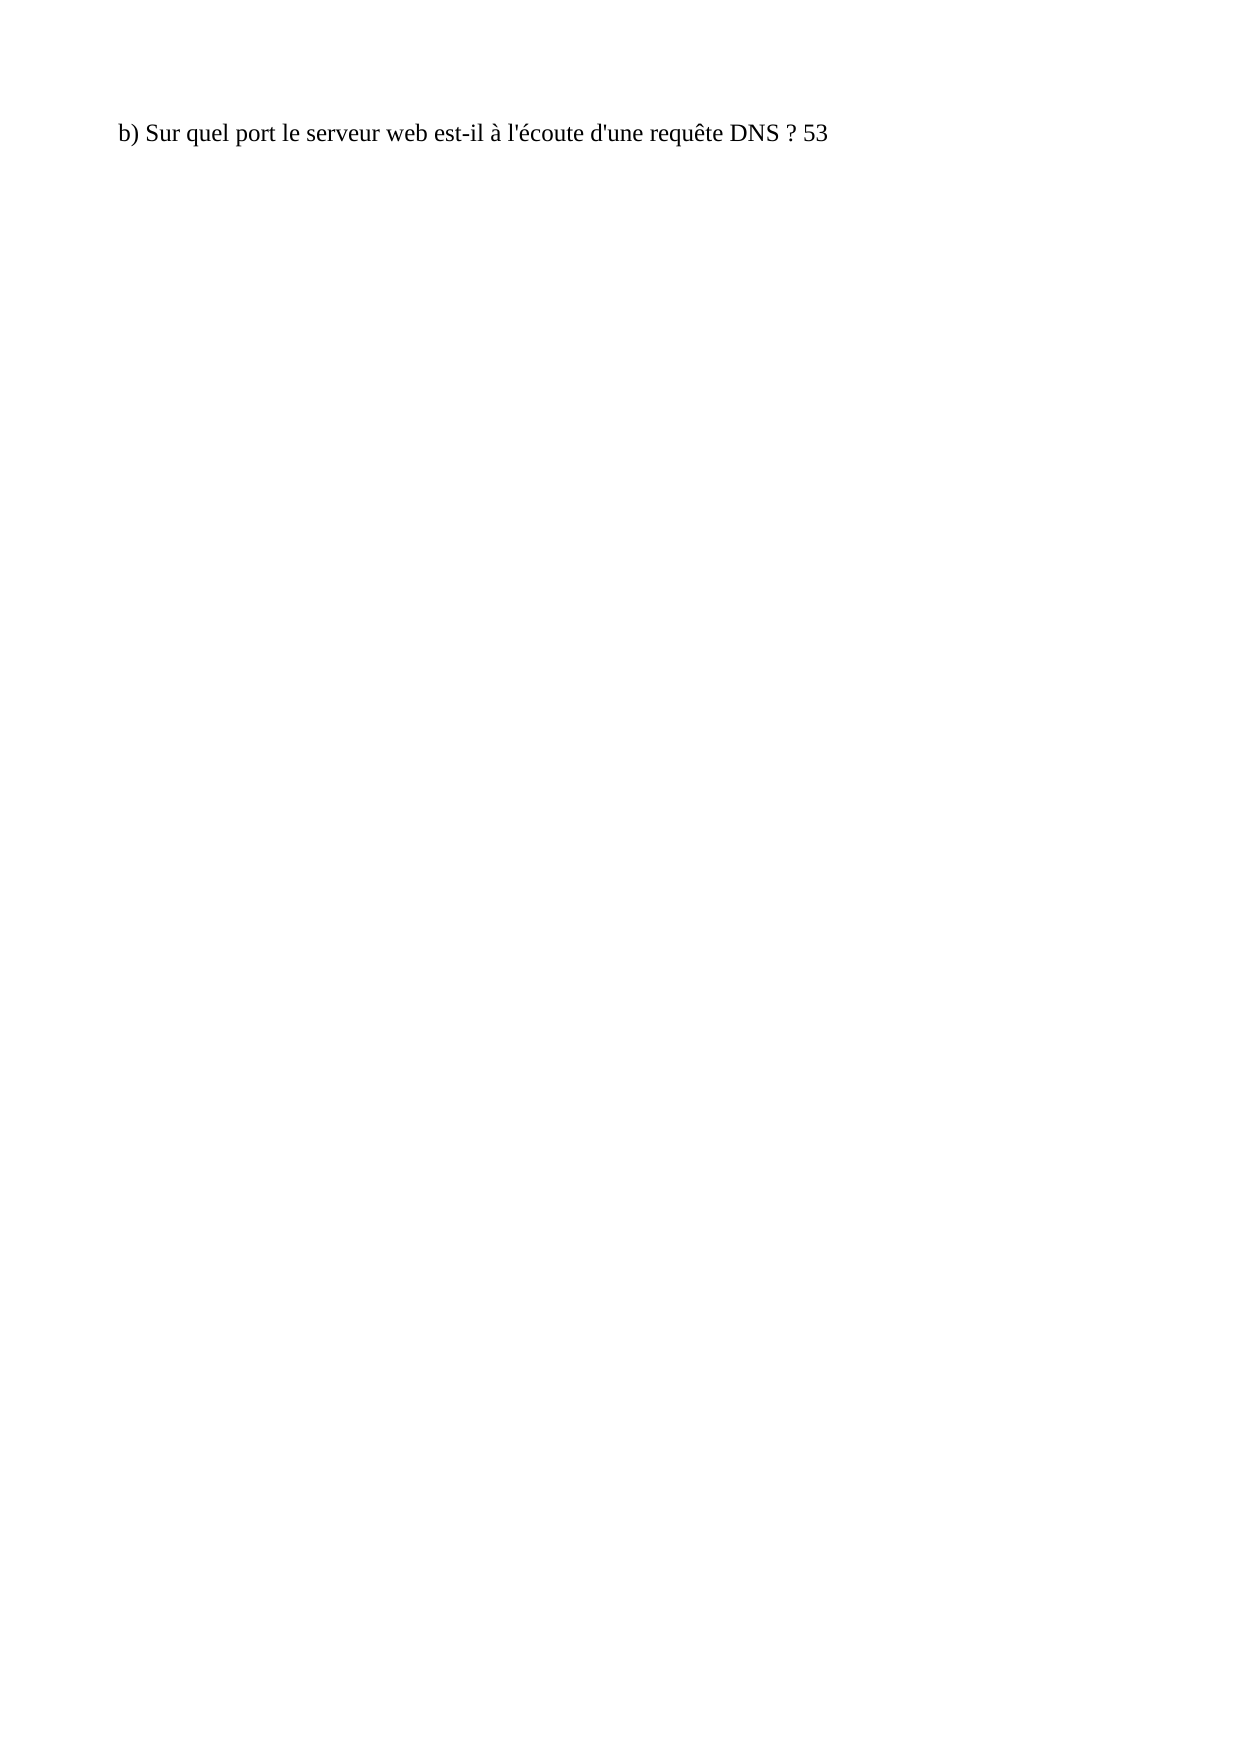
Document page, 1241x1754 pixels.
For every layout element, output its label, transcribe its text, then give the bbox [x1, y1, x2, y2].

text b) Sur quel port le serveur web est-il à l'écoute d'une requête DNS ? 53 [118, 118, 1122, 147]
